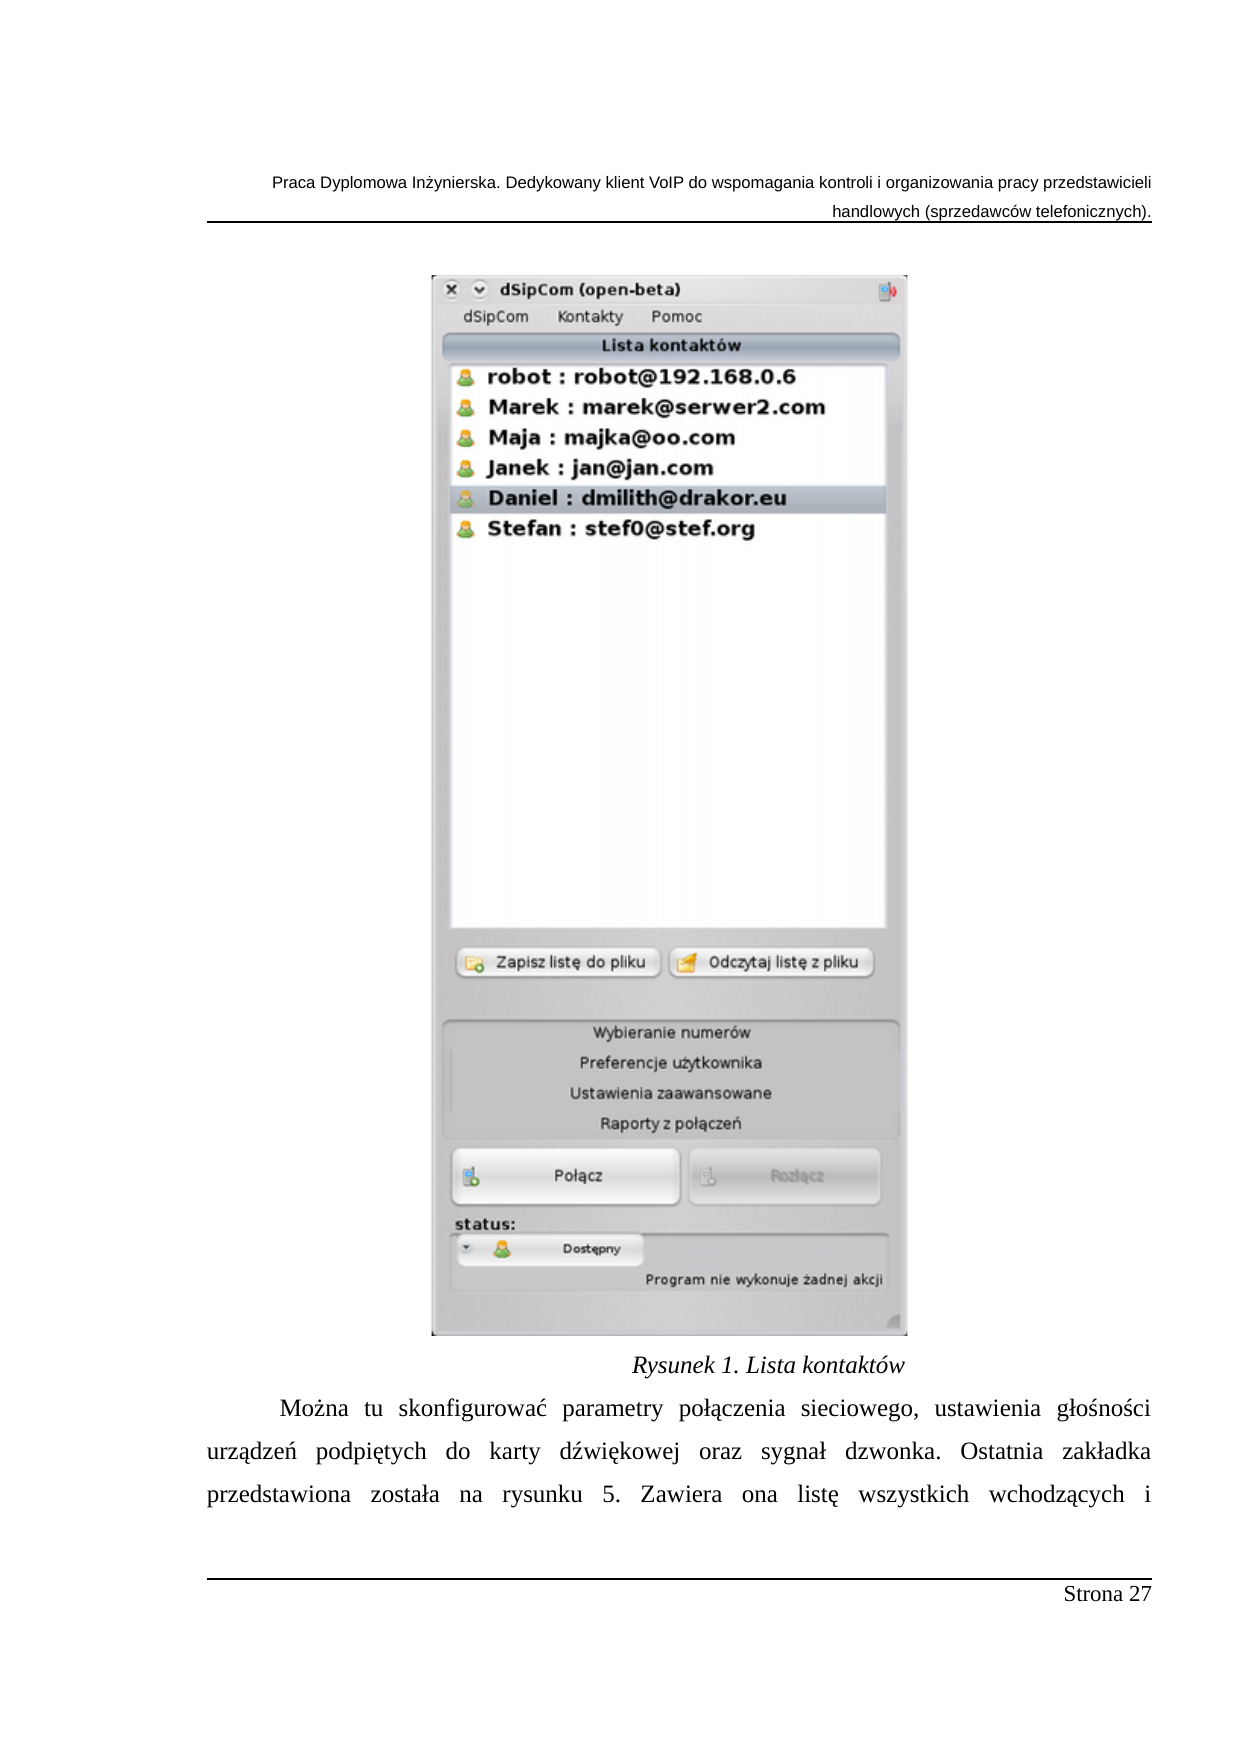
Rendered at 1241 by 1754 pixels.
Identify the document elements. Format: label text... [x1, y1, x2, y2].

text Można tu skonfigurować parametry połączenia sieciowego, ustawienia głośności urządzeń podpiętych do karty dźwiękowej oraz sygnał dzwonka. Ostatnia zakładka przedstawiona została na rysunku 5. Zawiera ona listę wszystkich wchodzących i [207, 253, 1152, 1508]
text Rysunek 1. Lista kontaktów [431, 1336, 907, 1378]
picture [431, 275, 908, 1336]
